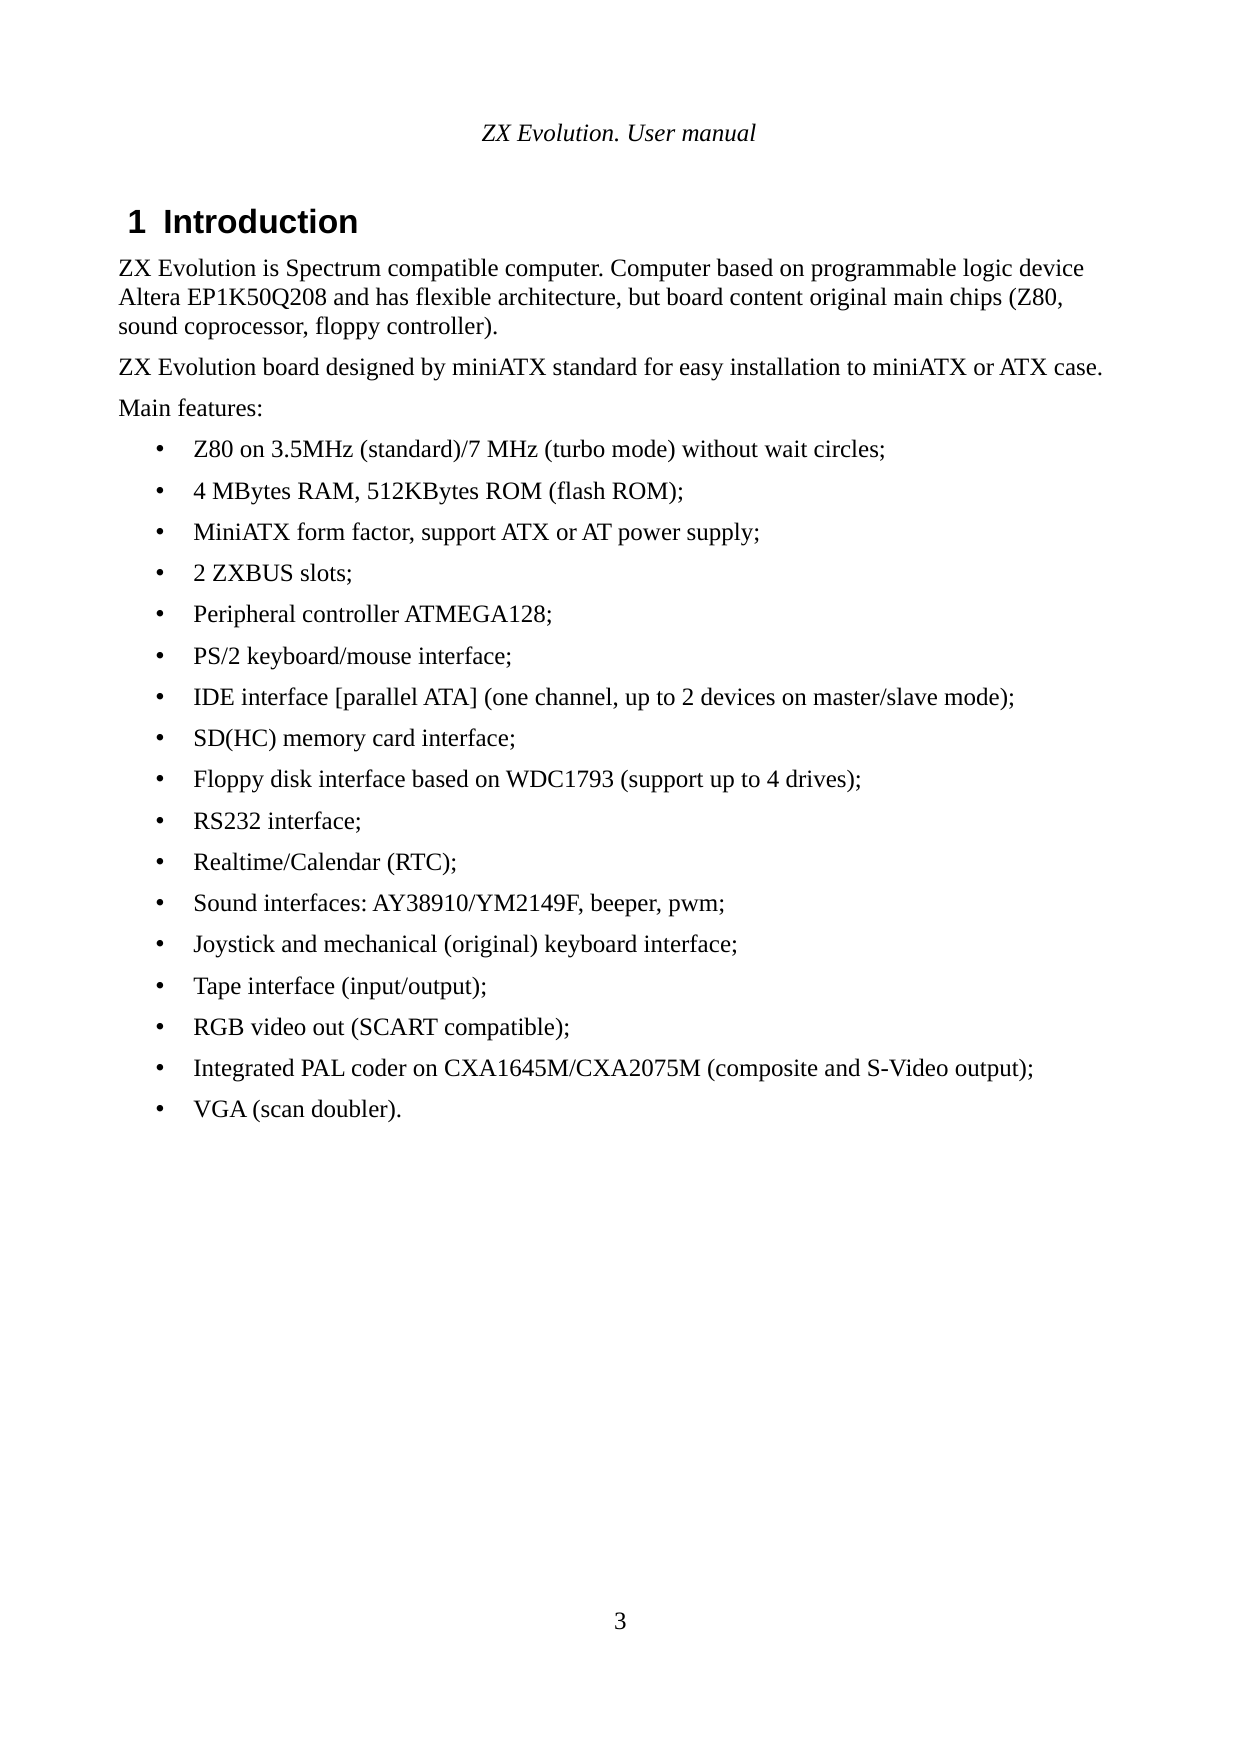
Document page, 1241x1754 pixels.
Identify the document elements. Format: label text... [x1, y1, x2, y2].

list MiniATX form factor, support ATX or AT power supply; [156, 517, 1122, 546]
list RGB video out (SCART compatible); [156, 1012, 1122, 1041]
list RS232 interface; [156, 806, 1122, 834]
list IDE interface [parallel ATA] (one channel, up to 2 devices on master/slave mode); [156, 682, 1122, 711]
list Z80 on 3.5MHz (standard)/7 MHz (turbo mode) without wait circles; [156, 434, 1122, 463]
list VGA (scan doubler). [156, 1094, 1122, 1123]
text ZX Evolution is Spectrum compatible computer. Computer based on programmable logic device Altera EP1K50Q208 and has flexible architecture, but board content original main chips (Z80, sound coprocessor, floppy controller). [118, 253, 1122, 339]
list 4 MBytes RAM, 512KBytes ROM (flash ROM); [156, 476, 1122, 504]
list Joystick and mechanical (original) keyboard interface; [156, 929, 1122, 958]
list Floppy disk interface based on WDC1793 (support up to 4 drives); [156, 764, 1122, 793]
text Main features: [118, 393, 1122, 422]
list 2 ZXBUS slots; [156, 558, 1122, 587]
list PS/2 keyboard/mouse interface; [156, 641, 1122, 669]
list Sound interfaces: AY38910/YM2149F, beeper, pwm; [156, 888, 1122, 917]
subtitle Introduction [118, 202, 1122, 241]
text ZX Evolution board designed by miniATX standard for easy installation to miniATX or ATX case. [118, 352, 1122, 381]
list Tape interface (input/output); [156, 971, 1122, 999]
list Realtime/Calendar (RTC); [156, 847, 1122, 876]
list SD(HC) memory card interface; [156, 723, 1122, 752]
list Peripheral controller ATMEGA128; [156, 599, 1122, 628]
list Integrated PAL coder on CXA1645M/CXA2075M (composite and S-Video output); [156, 1053, 1122, 1082]
